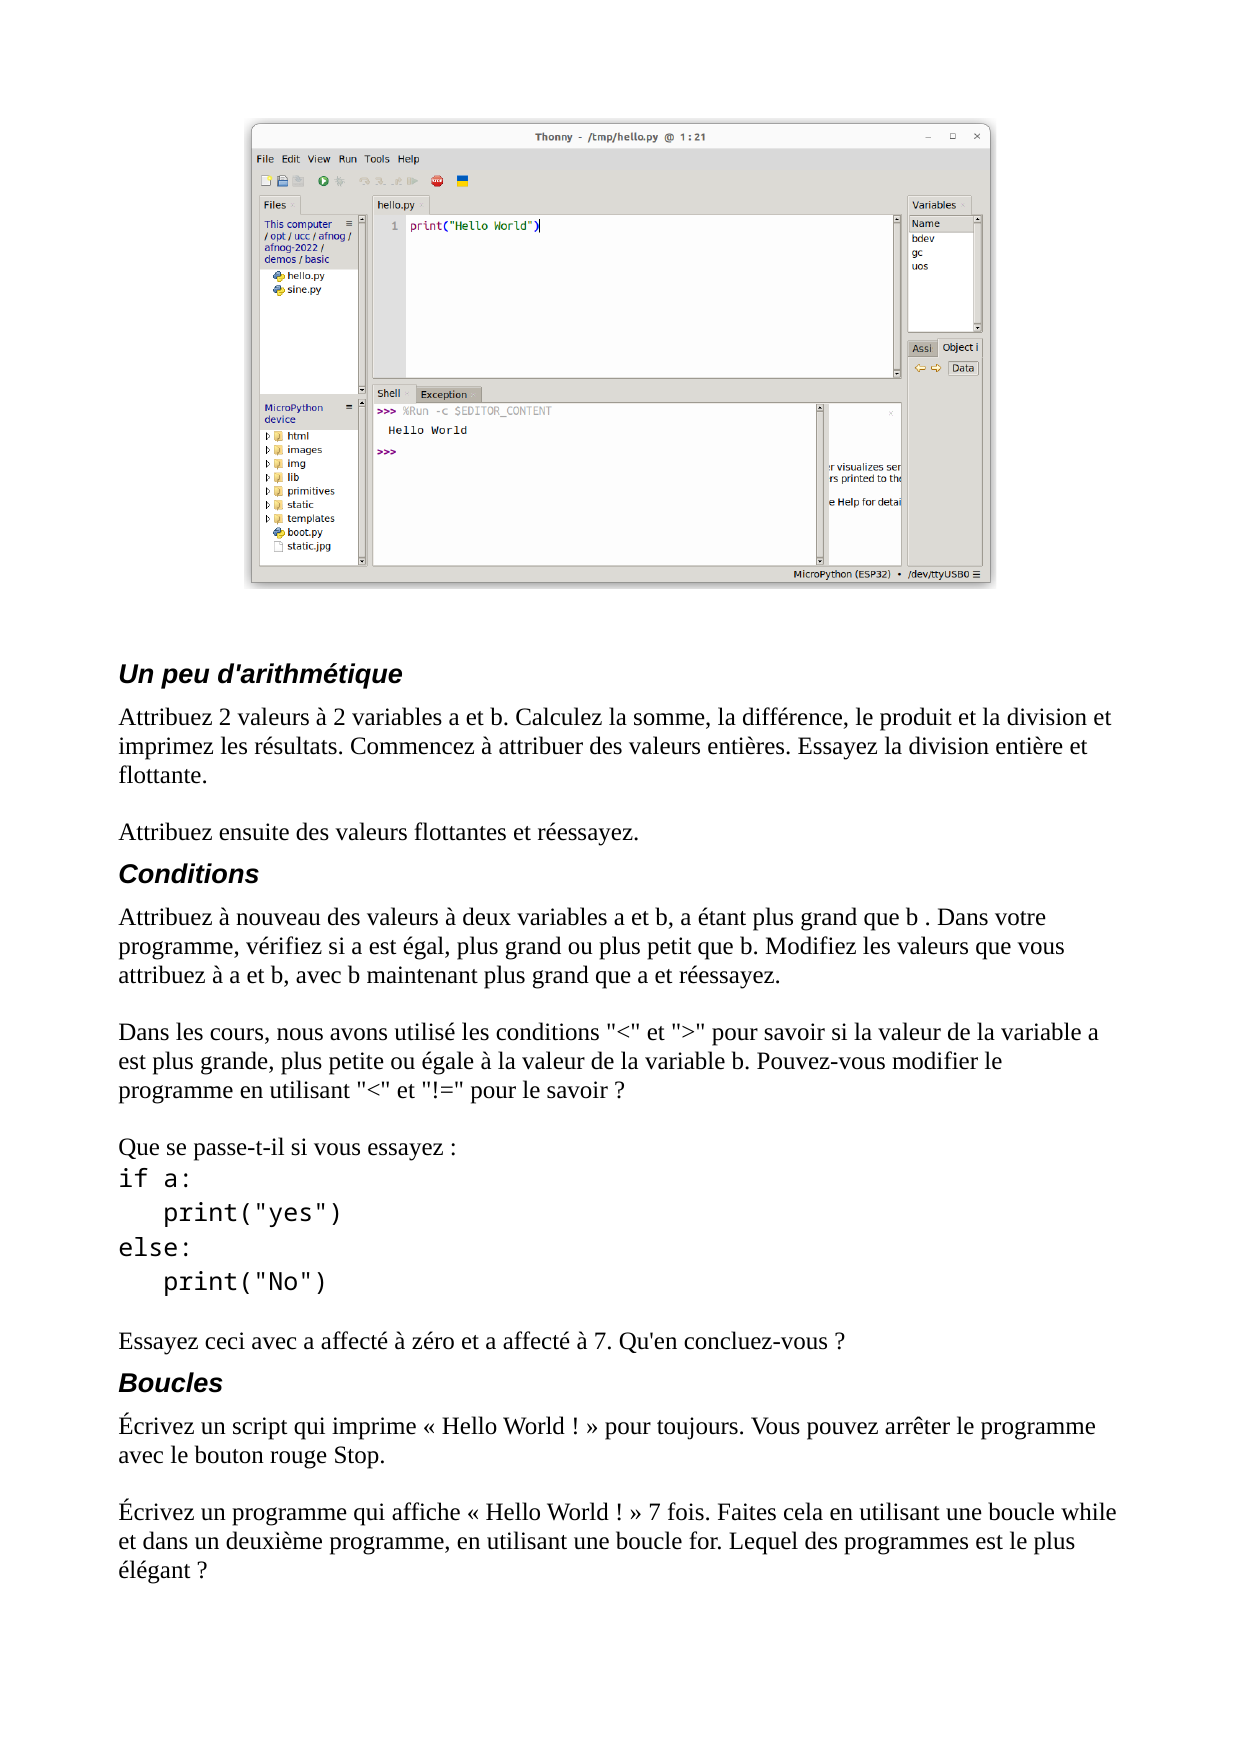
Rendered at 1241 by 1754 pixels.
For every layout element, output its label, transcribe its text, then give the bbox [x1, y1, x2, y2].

subtitle Boucles [118, 1367, 1122, 1398]
subtitle Un peu d'arithmétique [118, 658, 1122, 690]
text Écrivez un script qui imprime « Hello World ! » pour toujours. Vous pouvez arrêter le programme avec le bouton rouge Stop. [118, 1411, 1122, 1468]
text Dans les cours, nous avons utilisé les conditions "<" et ">" pour savoir si la valeur de la variable a est plus grande, plus petite ou égale à la valeur de la variable b. Pouvez-vous modifier le programme en utilisant "<" et "!=" pour le savoir ? [118, 1017, 1122, 1103]
text else: [118, 1229, 1122, 1263]
text Que se passe-t-il si vous essayez : [118, 1132, 1122, 1161]
text if a: [118, 1161, 1122, 1195]
text Écrivez un programme qui affiche « Hello World ! » 7 fois. Faites cela en utilisant une boucle while et dans un deuxième programme, en utilisant une boucle for. Lequel des programmes est le plus élégant ? [118, 1497, 1122, 1583]
text print("yes") [118, 1195, 1122, 1229]
text Attribuez à nouveau des valeurs à deux variables a et b, a étant plus grand que b . Dans votre programme, vérifiez si a est égal, plus grand ou plus petit que b. Modifiez les valeurs que vous attribuez à a et b, avec b maintenant plus grand que a et réessayez. [118, 902, 1122, 988]
text Attribuez ensuite des valeurs flottantes et réessayez. [118, 817, 1122, 846]
picture [244, 118, 997, 589]
text print("No") [118, 1263, 1122, 1297]
text Attribuez 2 valeurs à 2 variables a et b. Calculez la somme, la différence, le produit et la division et imprimez les résultats. Commencez à attribuer des valeurs entières. Essayez la division entière et flottante. [118, 702, 1122, 788]
subtitle Conditions [118, 858, 1122, 890]
text Essayez ceci avec a affecté à zéro et a affecté à 7. Qu'en concluez-vous ? [118, 1326, 1122, 1355]
